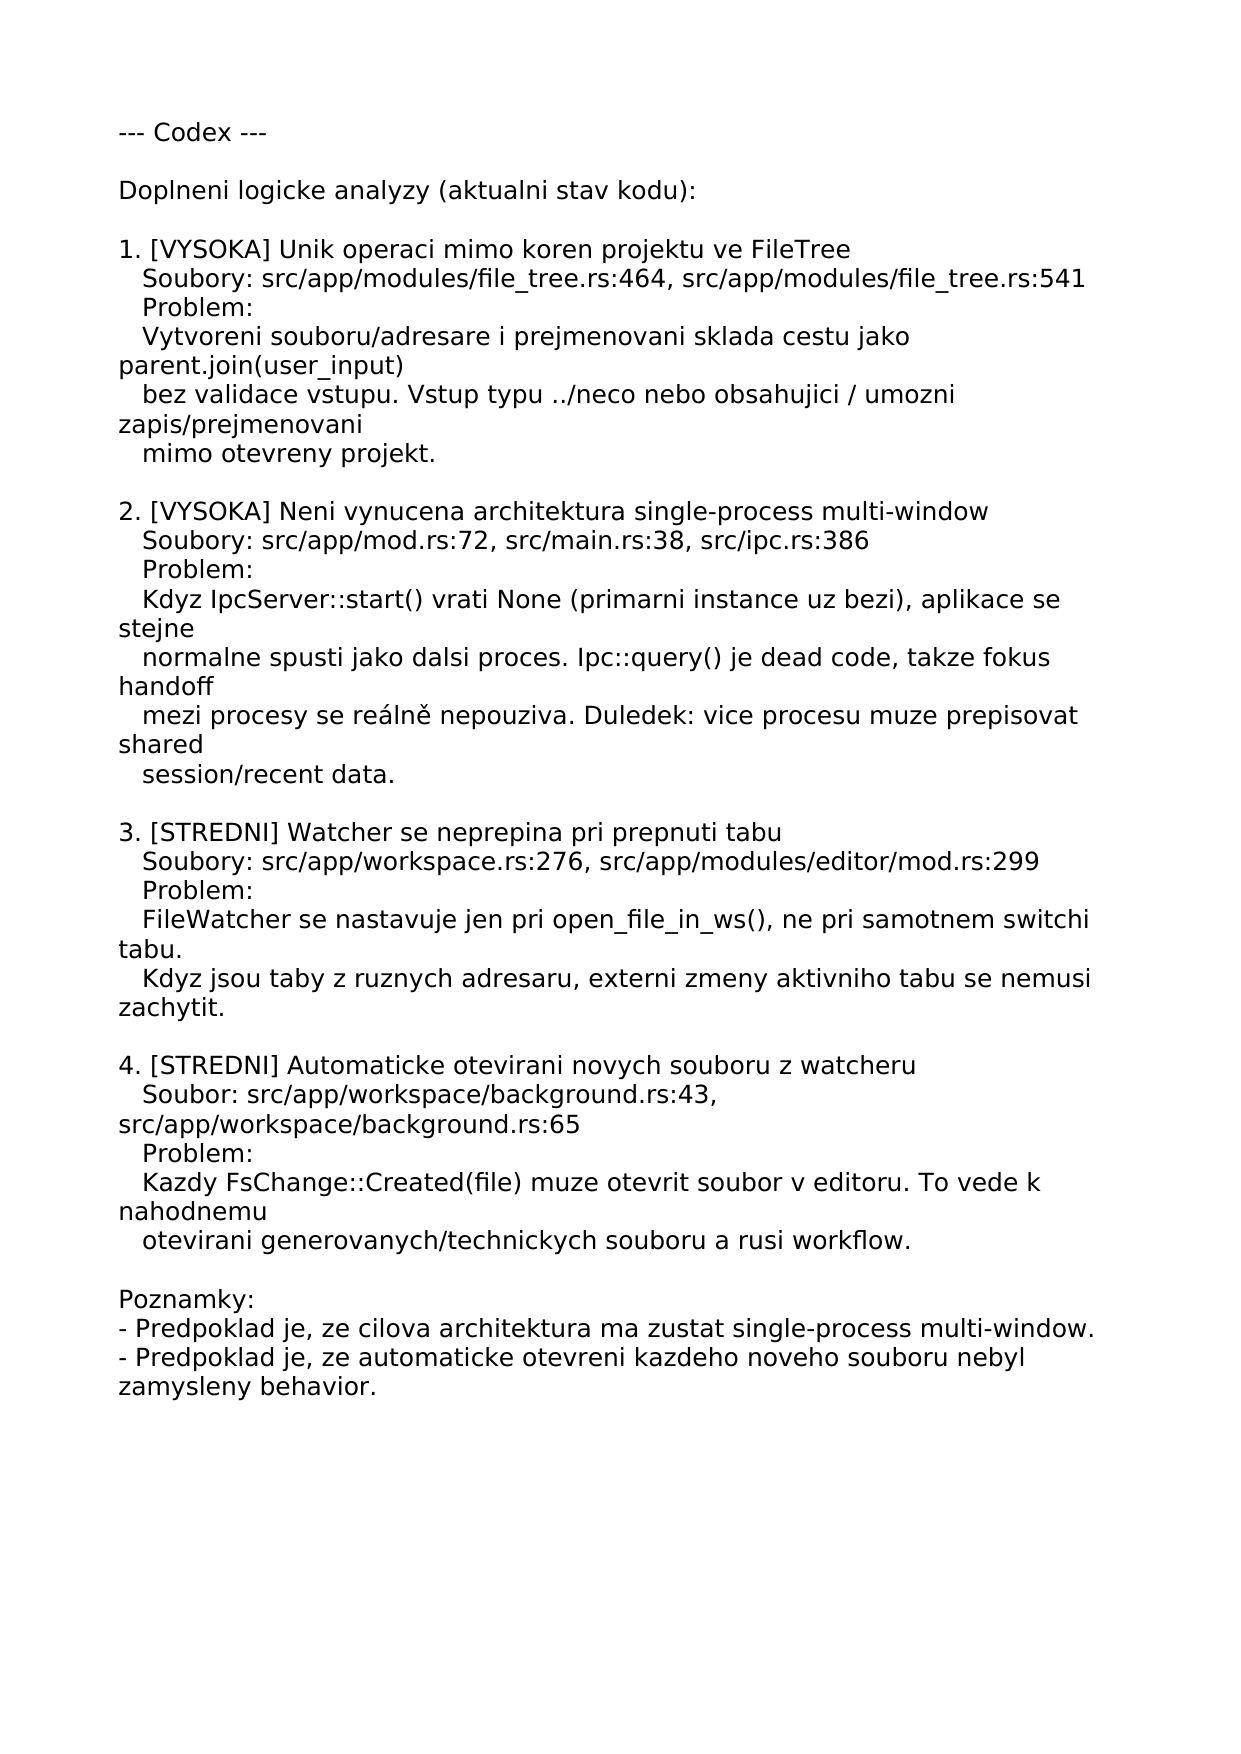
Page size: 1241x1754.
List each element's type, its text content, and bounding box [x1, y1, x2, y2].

text Kdyz IpcServer::start() vrati None (primarni instance uz bezi), aplikace se stejne [118, 585, 1122, 643]
text 4. [STREDNI] Automaticke otevirani novych souboru z watcheru [118, 1051, 1122, 1081]
text session/recent data. [118, 760, 1122, 789]
text Problem: [118, 876, 1122, 906]
text - Predpoklad je, ze automaticke otevreni kazdeho noveho souboru nebyl zamysleny behavior. [118, 1343, 1122, 1401]
text 1. [VYSOKA] Unik operaci mimo koren projektu ve FileTree [118, 235, 1122, 264]
text 3. [STREDNI] Watcher se neprepina pri prepnuti tabu [118, 818, 1122, 847]
text otevirani generovanych/technickych souboru a rusi workflow. [118, 1226, 1122, 1256]
text Kazdy FsChange::Created(file) muze otevrit soubor v editoru. To vede k nahodnemu [118, 1168, 1122, 1226]
text Problem: [118, 293, 1122, 322]
text --- Codex --- [118, 118, 1122, 147]
text Doplneni logicke analyzy (aktualni stav kodu): [118, 176, 1122, 206]
text mimo otevreny projekt. [118, 439, 1122, 468]
text Kdyz jsou taby z ruznych adresaru, externi zmeny aktivniho tabu se nemusi zachytit. [118, 964, 1122, 1022]
text Problem: [118, 1139, 1122, 1168]
text Soubory: src/app/mod.rs:72, src/main.rs:38, src/ipc.rs:386 [118, 526, 1122, 556]
text 2. [VYSOKA] Neni vynucena architektura single-process multi-window [118, 497, 1122, 526]
text Problem: [118, 556, 1122, 585]
text Soubor: src/app/workspace/background.rs:43, src/app/workspace/background.rs:65 [118, 1081, 1122, 1139]
text - Predpoklad je, ze cilova architektura ma zustat single-process multi-window. [118, 1314, 1122, 1343]
text normalne spusti jako dalsi proces. Ipc::query() je dead code, takze fokus handoff [118, 643, 1122, 701]
text mezi procesy se reálně nepouziva. Duledek: vice procesu muze prepisovat shared [118, 701, 1122, 760]
text Soubory: src/app/modules/file_tree.rs:464, src/app/modules/file_tree.rs:541 [118, 264, 1122, 293]
text Soubory: src/app/workspace.rs:276, src/app/modules/editor/mod.rs:299 [118, 847, 1122, 876]
text Poznamky: [118, 1285, 1122, 1314]
text Vytvoreni souboru/adresare i prejmenovani sklada cestu jako parent.join(user_input) [118, 322, 1122, 381]
text FileWatcher se nastavuje jen pri open_file_in_ws(), ne pri samotnem switchi tabu. [118, 906, 1122, 964]
text bez validace vstupu. Vstup typu ../neco nebo obsahujici / umozni zapis/prejmenovani [118, 381, 1122, 439]
